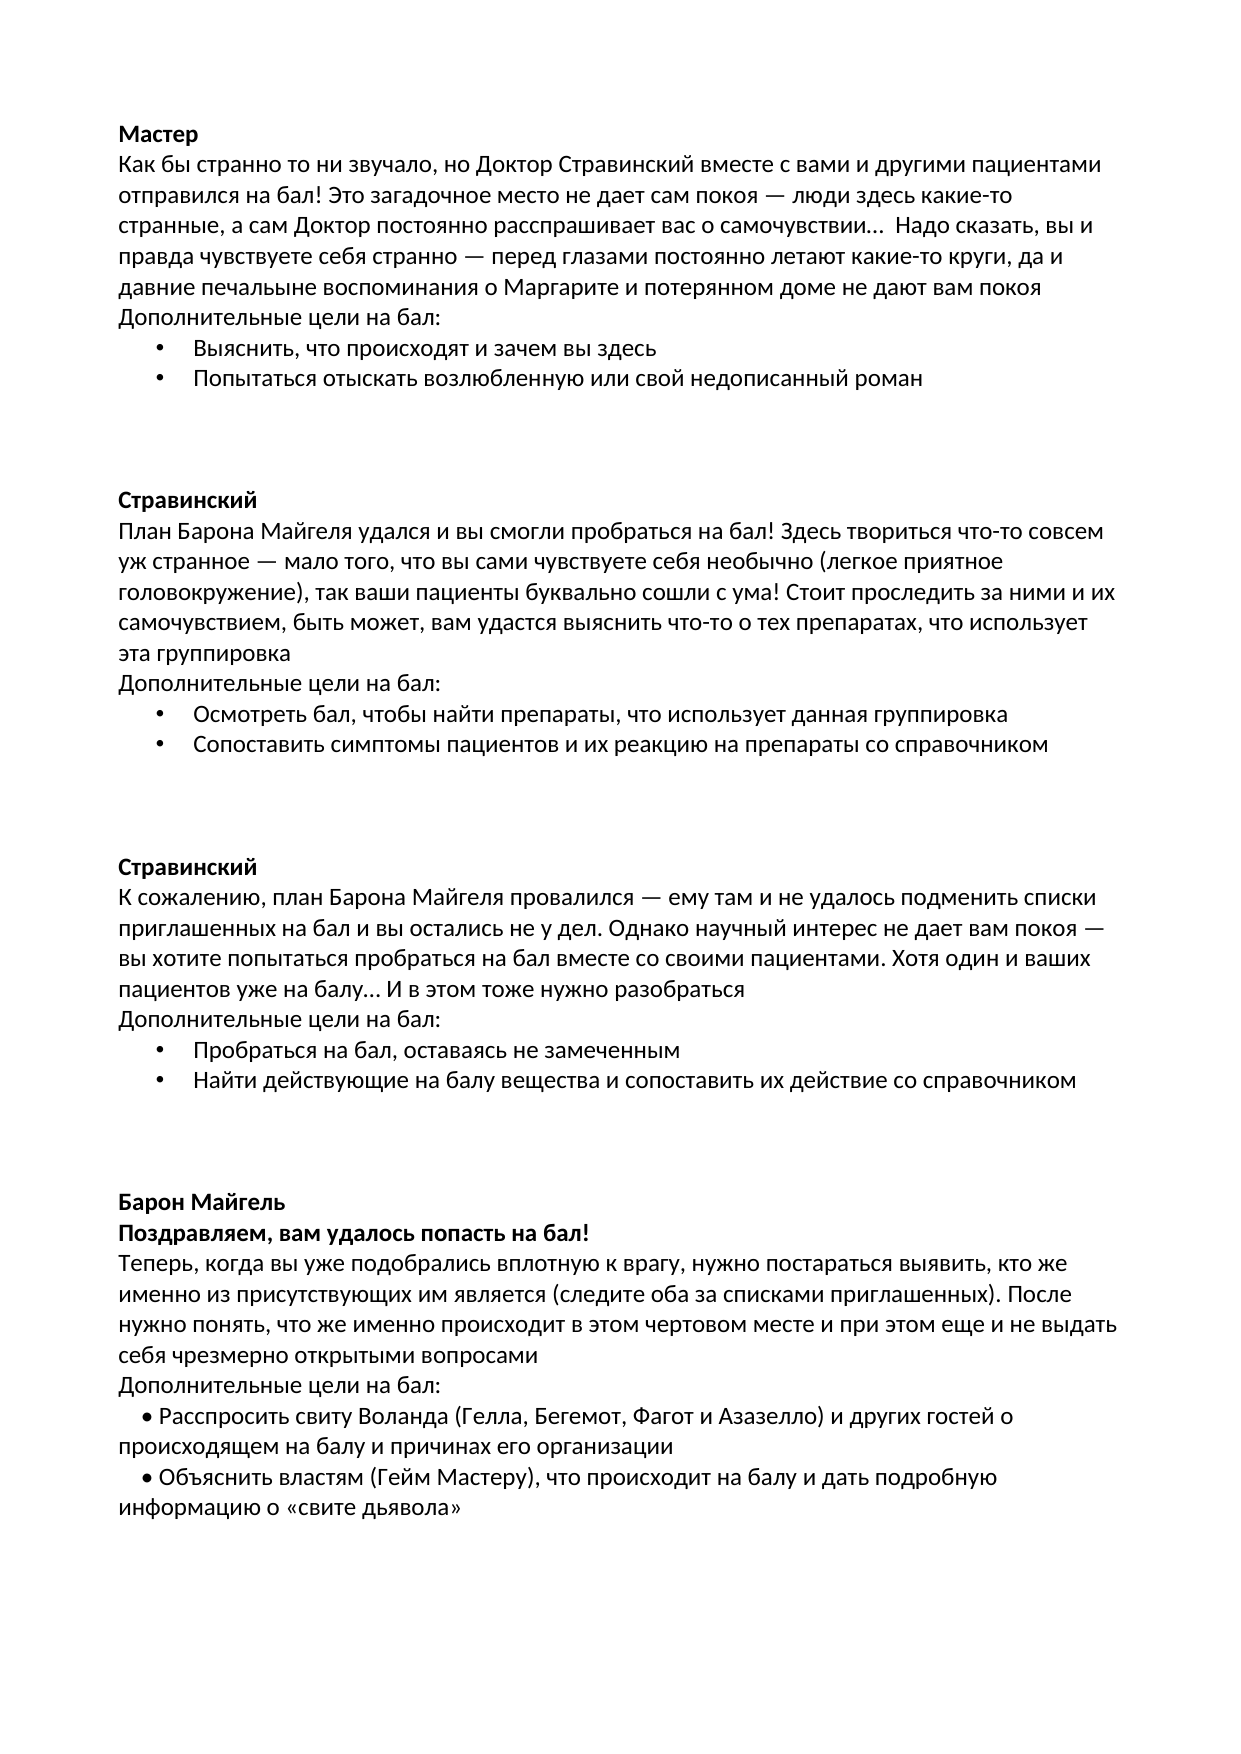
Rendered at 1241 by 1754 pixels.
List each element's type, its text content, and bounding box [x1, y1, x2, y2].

list Осмотреть бал, чтобы найти препараты, что использует данная группировка [156, 698, 1122, 728]
list Попытаться отыскать возлюбленную или свой недописанный роман [156, 362, 1122, 393]
text Стравинский [118, 484, 1122, 515]
text Дополнительные цели на бал: [118, 301, 1122, 332]
list Выяснить, что происходят и зачем вы здесь [156, 332, 1122, 362]
text Как бы странно то ни звучало, но Доктор Стравинский вместе с вами и другими пациентами отправился на бал! Это загадочное место не дает сам покоя — люди здесь какие-то странные, а сам Доктор постоянно расспрашивает вас о самочувствии… Надо сказать, вы и правда чувствуете себя странно — перед глазами постоянно летают какие-то круги, да и давние печальыне воспоминания о Маргарите и потерянном доме не дают вам покоя [118, 149, 1122, 301]
list Пробраться на бал, оставаясь не замеченным [156, 1034, 1122, 1064]
text • Объяснить властям (Гейм Мастеру), что происходит на балу и дать подробную информацию о «свите дьявола» [118, 1461, 1122, 1522]
text Барон Майгель [118, 1186, 1122, 1217]
text Дополнительные цели на бал: [118, 1003, 1122, 1034]
text Теперь, когда вы уже подобрались вплотную к врагу, нужно постараться выявить, кто же именно из присутствующих им является (следите оба за списками приглашенных). После нужно понять, что же именно происходит в этом чертовом месте и при этом еще и не выдать себя чрезмерно открытыми вопросами [118, 1247, 1122, 1369]
text • Расспросить свиту Воланда (Гелла, Бегемот, Фагот и Азазелло) и других гостей о происходящем на балу и причинах его организации [118, 1400, 1122, 1461]
text К сожалению, план Барона Майгеля провалился — ему там и не удалось подменить списки приглашенных на бал и вы остались не у дел. Однако научный интерес не дает вам покоя — вы хотите попытаться пробраться на бал вместе со своими пациентами. Хотя один и ваших пациентов уже на балу… И в этом тоже нужно разобраться [118, 881, 1122, 1003]
list Сопоставить симптомы пациентов и их реакцию на препараты со справочником [156, 728, 1122, 759]
text Мастер [118, 118, 1122, 149]
text Дополнительные цели на бал: [118, 667, 1122, 698]
text План Барона Майгеля удался и вы смогли пробраться на бал! Здесь твориться что-то совсем уж странное — мало того, что вы сами чувствуете себя необычно (легкое приятное головокружение), так ваши пациенты буквально сошли с ума! Стоит проследить за ними и их самочувствием, быть может, вам удастся выяснить что-то о тех препаратах, что использует эта группировка [118, 515, 1122, 667]
text Стравинский [118, 851, 1122, 881]
text Поздравляем, вам удалось попасть на бал! [118, 1217, 1122, 1247]
text Дополнительные цели на бал: [118, 1369, 1122, 1400]
list Найти действующие на балу вещества и сопоставить их действие со справочником [156, 1064, 1122, 1095]
